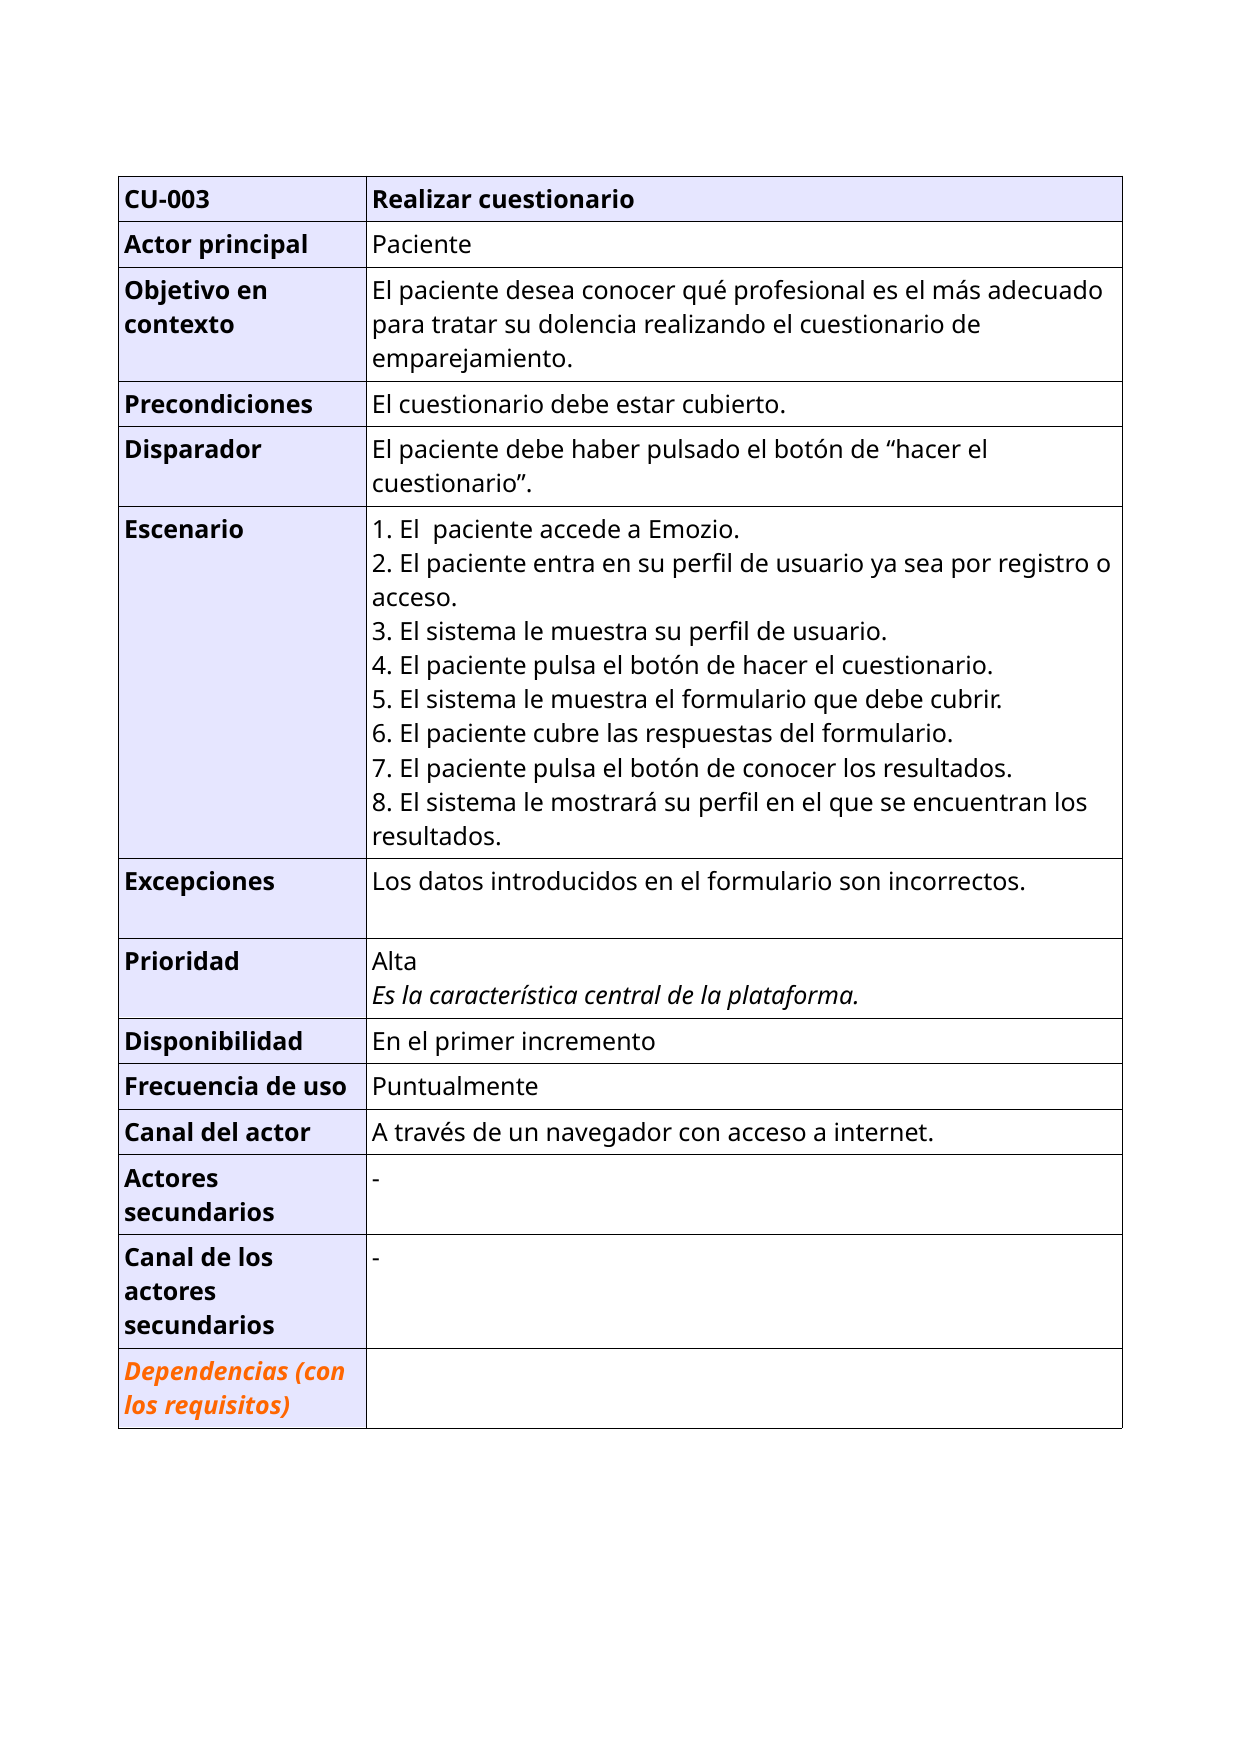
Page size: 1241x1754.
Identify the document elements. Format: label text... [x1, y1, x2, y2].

table_cell Precondiciones [119, 382, 366, 426]
table_cell Los datos introducidos en el formulario son incorrectos. [367, 859, 1122, 938]
table_cell 1. El paciente accede a Emozio. 2. El paciente entra en su perfil de usuario ya sea por registro o acceso. 3. El sistema le muestra su perfil de usuario. 4. El paciente pulsa el botón de hacer el cuestionario. 5. El sistema le muestra el formulario que debe cubrir. 6. El paciente cubre las respuestas del formulario. 7. El paciente pulsa el botón de conocer los resultados. 8. El sistema le mostrará su perfil en el que se encuentran los resultados. [367, 507, 1122, 858]
table_header CU-003 [119, 177, 366, 221]
table_cell Alta Es la característica central de la plataforma. [367, 939, 1122, 1017]
table_cell Excepciones [119, 859, 366, 938]
table_cell En el primer incremento [367, 1019, 1122, 1063]
table_cell Actores secundarios [119, 1155, 366, 1234]
table_cell Dependencias (con los requisitos) [119, 1349, 366, 1427]
table_cell Puntualmente [367, 1064, 1122, 1109]
table_cell Objetivo en contexto [119, 268, 366, 381]
table_cell El paciente debe haber pulsado el botón de “hacer el cuestionario”. [367, 427, 1122, 506]
table_cell Prioridad [119, 939, 366, 1017]
table_cell A través de un navegador con acceso a internet. [367, 1110, 1122, 1154]
table_cell Canal del actor [119, 1110, 366, 1154]
table_cell [367, 1349, 1122, 1427]
table_cell Paciente [367, 222, 1122, 267]
table_cell - [367, 1155, 1122, 1234]
table_header Realizar cuestionario [367, 177, 1122, 221]
table_cell Frecuencia de uso [119, 1064, 366, 1109]
table_cell Disparador [119, 427, 366, 506]
table_cell El paciente desea conocer qué profesional es el más adecuado para tratar su dolencia realizando el cuestionario de emparejamiento. [367, 268, 1122, 381]
table_cell Disponibilidad [119, 1019, 366, 1063]
table_cell El cuestionario debe estar cubierto. [367, 382, 1122, 426]
table_cell Canal de los actores secundarios [119, 1235, 366, 1348]
table_cell Actor principal [119, 222, 366, 267]
table_cell Escenario [119, 507, 366, 858]
table_cell - [367, 1235, 1122, 1348]
